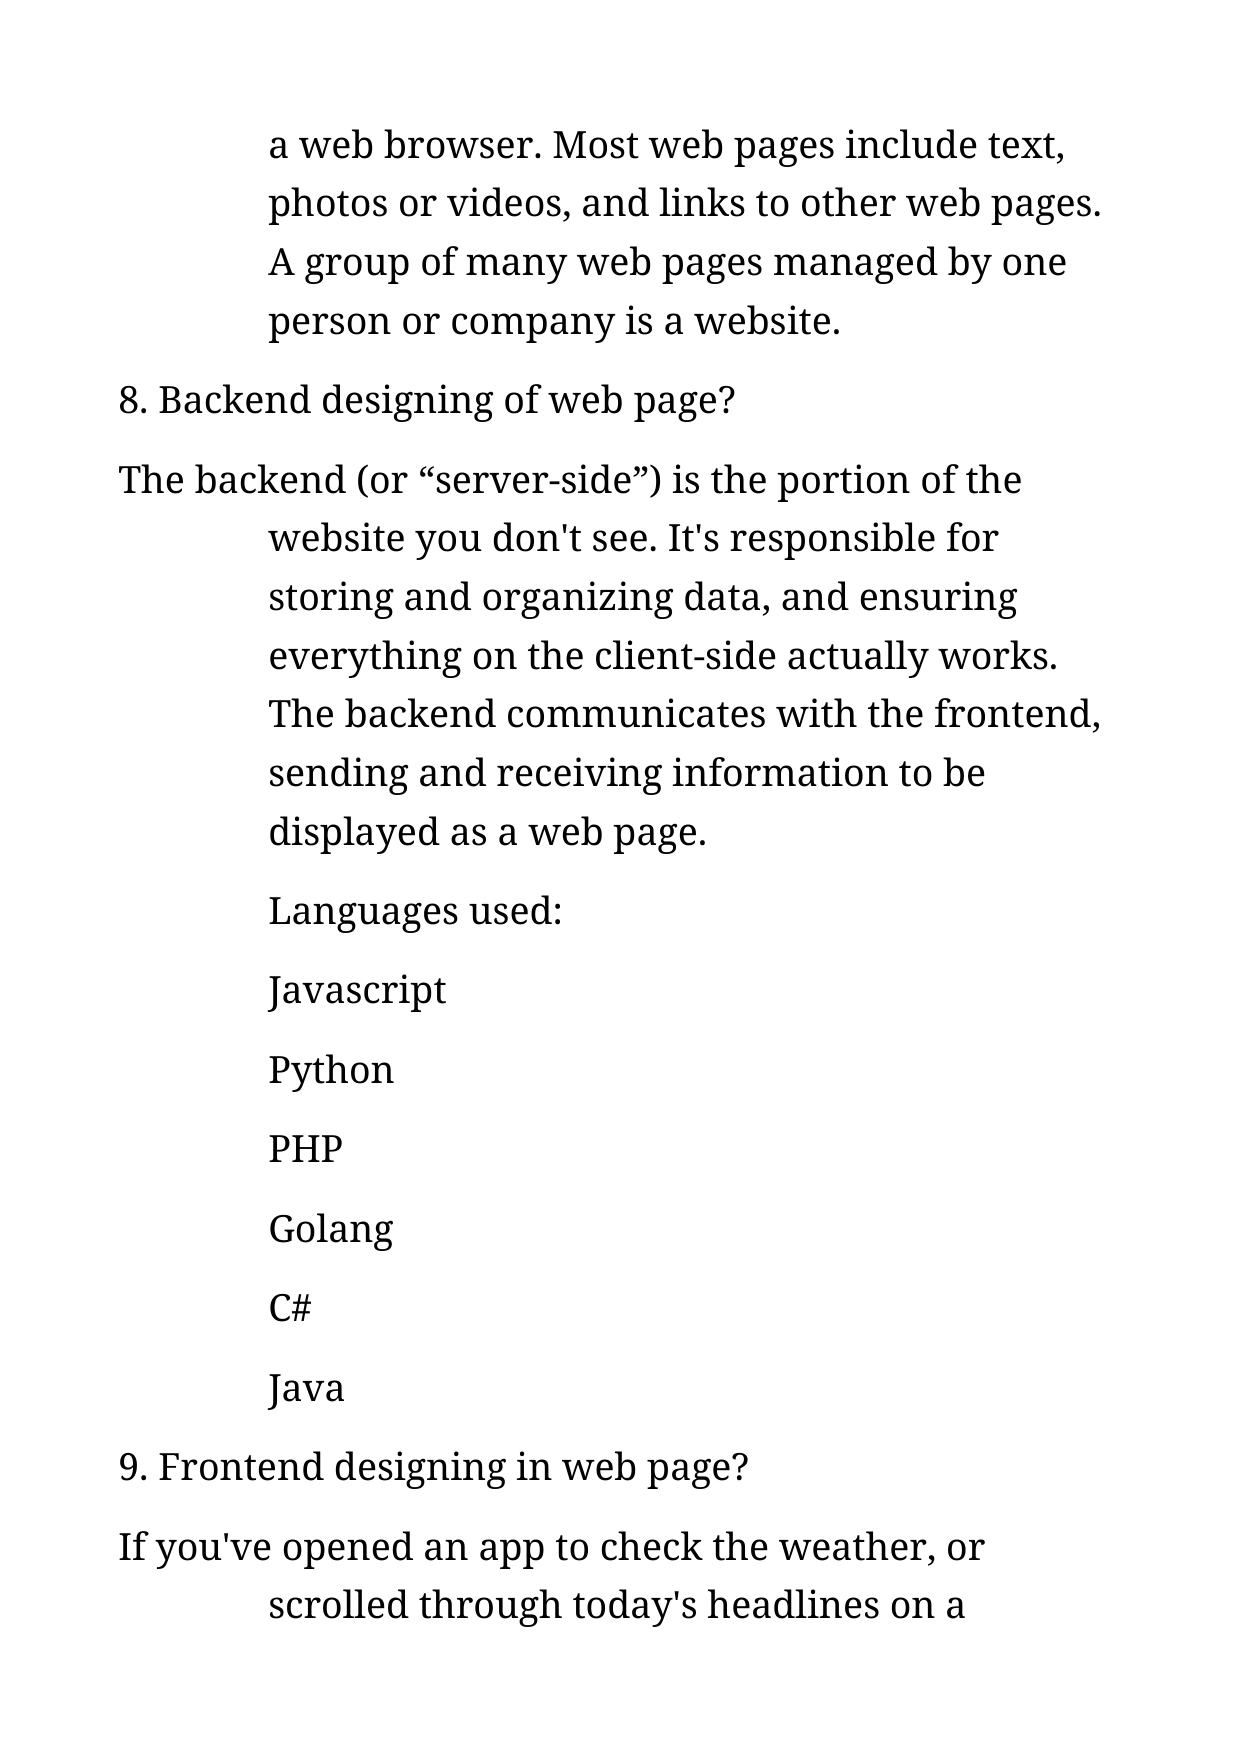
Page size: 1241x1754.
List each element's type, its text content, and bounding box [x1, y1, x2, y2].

text a web browser. Most web pages include text, photos or videos, and links to other web pages. A group of many web pages managed by one person or company is a website. [118, 118, 1122, 345]
text PHP [118, 1123, 1122, 1174]
text Languages used: [118, 884, 1122, 935]
text C# [118, 1282, 1122, 1333]
text Javascript [118, 964, 1122, 1015]
text Java [118, 1361, 1122, 1412]
text The backend (or “server-side”) is the portion of the website you don't see. It's responsible for storing and organizing data, and ensuring everything on the client-side actually works. The backend communicates with the frontend, sending and receiving information to be displayed as a web page. [118, 453, 1122, 856]
text If you've opened an app to check the weather, or scrolled through today's headlines on a [118, 1520, 1122, 1630]
text Golang [118, 1202, 1122, 1253]
text Python [118, 1043, 1122, 1094]
text 8. Backend designing of web page? [118, 373, 1122, 424]
text 9. Frontend designing in web page? [118, 1441, 1122, 1492]
